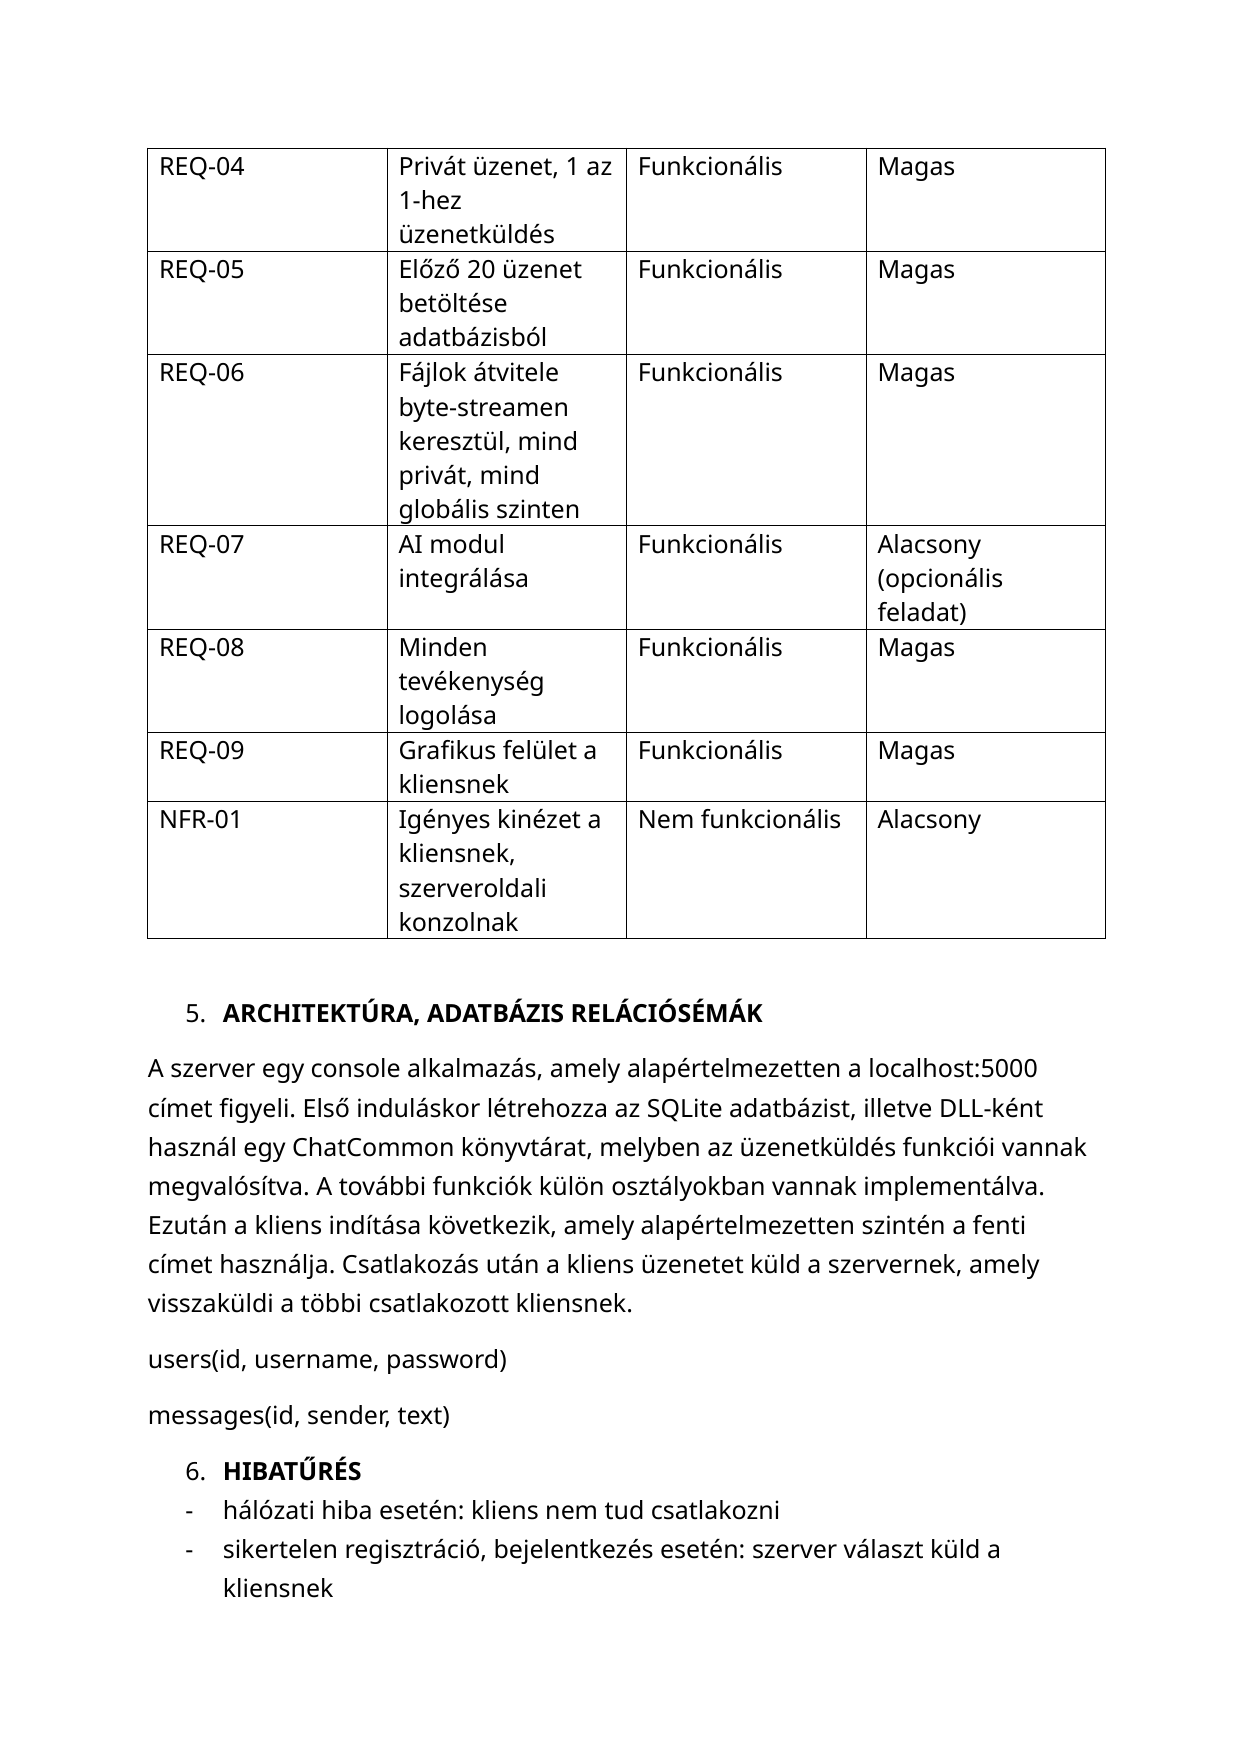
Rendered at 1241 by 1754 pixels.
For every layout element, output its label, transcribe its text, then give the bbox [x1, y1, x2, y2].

text messages(id, sender, text) [148, 1398, 1093, 1432]
table_cell Magas [867, 733, 1105, 801]
table_cell Alacsony (opcionális feladat) [867, 526, 1105, 629]
table_cell Magas [867, 355, 1105, 525]
table_cell Privát üzenet, 1 az 1-hez üzenetküldés [388, 149, 626, 251]
table_cell Magas [867, 630, 1105, 732]
table_cell Igényes kinézet a kliensnek, szerveroldali konzolnak [388, 802, 626, 938]
list hálózati hiba esetén: kliens nem tud csatlakozni [185, 1493, 1093, 1527]
table_cell REQ-05 [148, 252, 387, 354]
table_cell Magas [867, 149, 1105, 251]
text A szerver egy console alkalmazás, amely alapértelmezetten a localhost:5000 címet figyeli. Első induláskor létrehozza az SQLite adatbázist, illetve DLL-ként használ egy ChatCommon könyvtárat, melyben az üzenetküldés funkciói vannak megvalósítva. A további funkciók külön osztályokban vannak implementálva. Ezután a kliens indítása következik, amely alapértelmezetten szintén a fenti címet használja. Csatlakozás után a kliens üzenetet küld a szervernek, amely visszaküldi a többi csatlakozott kliensnek. [148, 1051, 1093, 1320]
table_cell REQ-09 [148, 733, 387, 801]
table_cell REQ-08 [148, 630, 387, 732]
table_cell Előző 20 üzenet betöltése adatbázisból [388, 252, 626, 354]
table_cell Funkcionális [627, 355, 866, 525]
table_cell REQ-07 [148, 526, 387, 629]
table_cell Magas [867, 252, 1105, 354]
table_cell Alacsony [867, 802, 1105, 938]
table_cell AI modul integrálása [388, 526, 626, 629]
table_cell Grafikus felület a kliensnek [388, 733, 626, 801]
table_cell REQ-04 [148, 149, 387, 251]
table_cell Funkcionális [627, 733, 866, 801]
table_cell Minden tevékenység logolása [388, 630, 626, 732]
list ARCHITEKTÚRA, ADATBÁZIS RELÁCIÓSÉMÁK [185, 995, 1093, 1029]
table_cell NFR-01 [148, 802, 387, 938]
table_cell Nem funkcionális [627, 802, 866, 938]
table_cell Fájlok átvitele byte-streamen keresztül, mind privát, mind globális szinten [388, 355, 626, 525]
table_cell Funkcionális [627, 149, 866, 251]
text users(id, username, password) [148, 1342, 1093, 1376]
table_cell Funkcionális [627, 630, 866, 732]
table_cell Funkcionális [627, 526, 866, 629]
list sikertelen regisztráció, bejelentkezés esetén: szerver választ küld a kliensnek [185, 1532, 1093, 1605]
table_cell Funkcionális [627, 252, 866, 354]
list HIBATŰRÉS [185, 1453, 1093, 1488]
table_cell REQ-06 [148, 355, 387, 525]
